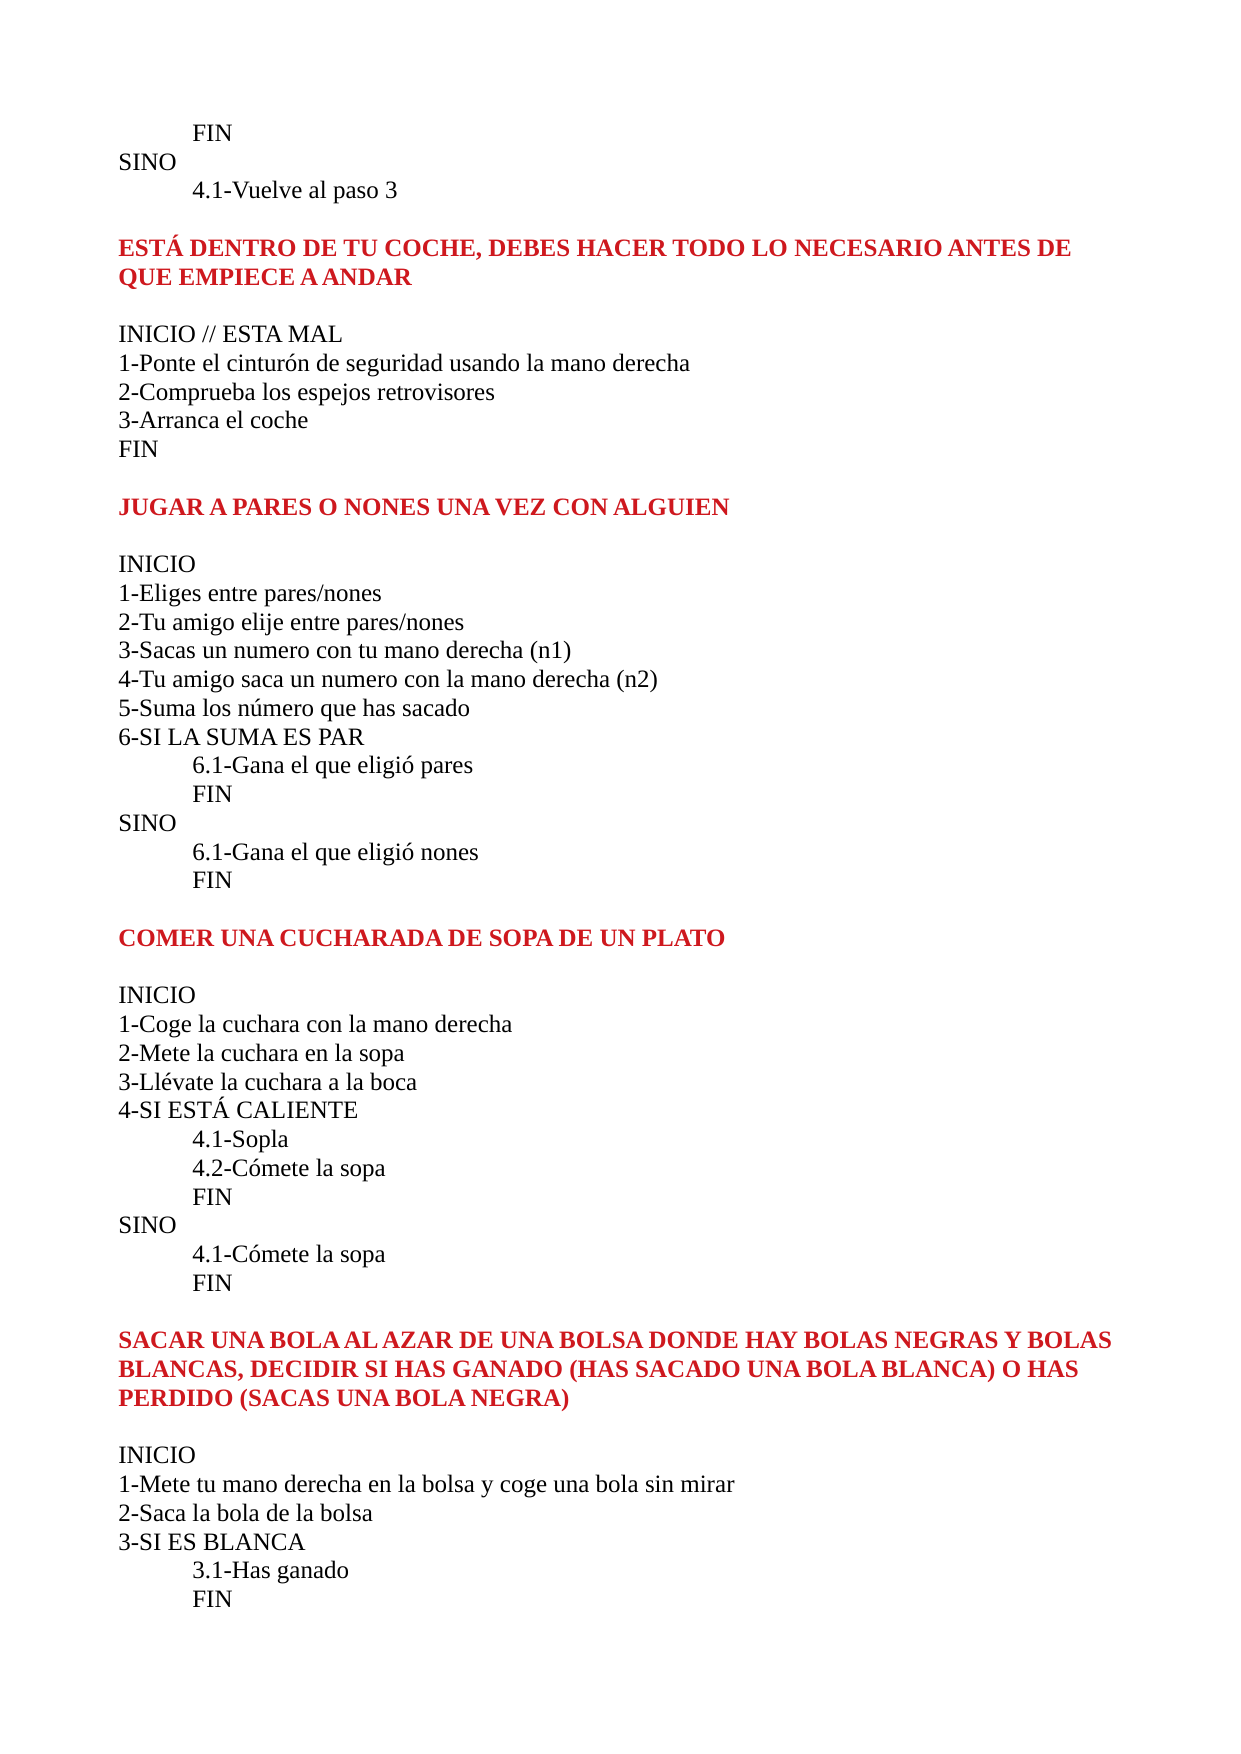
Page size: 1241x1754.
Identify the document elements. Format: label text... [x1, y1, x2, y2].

text COMER UNA CUCHARADA DE SOPA DE UN PLATO [118, 923, 1122, 952]
text 4-SI ESTÁ CALIENTE [118, 1096, 1122, 1124]
text INICIO // ESTA MAL [118, 319, 1122, 348]
text 1-Eliges entre pares/nones [118, 578, 1122, 607]
text 3.1-Has ganado [118, 1556, 1122, 1584]
text 4.1-Sopla [118, 1124, 1122, 1153]
text 6-SI LA SUMA ES PAR [118, 722, 1122, 751]
text FIN [118, 779, 1122, 808]
text ESTÁ DENTRO DE TU COCHE, DEBES HACER TODO LO NECESARIO ANTES DE QUE EMPIECE A ANDAR [118, 233, 1122, 291]
text 2-Saca la bola de la bolsa [118, 1498, 1122, 1527]
text INICIO [118, 981, 1122, 1009]
text 1-Ponte el cinturón de seguridad usando la mano derecha [118, 348, 1122, 377]
text FIN [118, 434, 1122, 463]
text 4.1-Vuelve al paso 3 [118, 176, 1122, 204]
text 2-Tu amigo elije entre pares/nones [118, 607, 1122, 636]
text 1-Mete tu mano derecha en la bolsa y coge una bola sin mirar [118, 1469, 1122, 1498]
text 4-Tu amigo saca un numero con la mano derecha (n2) [118, 664, 1122, 693]
text FIN [118, 1268, 1122, 1297]
text FIN [118, 1182, 1122, 1211]
text 4.1-Cómete la sopa [118, 1239, 1122, 1268]
text 3-SI ES BLANCA [118, 1527, 1122, 1556]
text SACAR UNA BOLA AL AZAR DE UNA BOLSA DONDE HAY BOLAS NEGRAS Y BOLAS BLANCAS, DECIDIR SI HAS GANADO (HAS SACADO UNA BOLA BLANCA) O HAS PERDIDO (SACAS UNA BOLA NEGRA) [118, 1326, 1122, 1412]
text 1-Coge la cuchara con la mano derecha [118, 1009, 1122, 1038]
text SINO [118, 808, 1122, 837]
text SINO [118, 147, 1122, 176]
text 3-Llévate la cuchara a la boca [118, 1067, 1122, 1096]
text 6.1-Gana el que eligió pares [118, 751, 1122, 779]
text FIN [118, 1584, 1122, 1613]
text INICIO [118, 1441, 1122, 1469]
text 2-Comprueba los espejos retrovisores [118, 377, 1122, 406]
text 2-Mete la cuchara en la sopa [118, 1038, 1122, 1067]
text INICIO [118, 549, 1122, 578]
text FIN [118, 866, 1122, 894]
text SINO [118, 1211, 1122, 1239]
text 3-Arranca el coche [118, 406, 1122, 434]
text 6.1-Gana el que eligió nones [118, 837, 1122, 866]
text 5-Suma los número que has sacado [118, 693, 1122, 722]
text JUGAR A PARES O NONES UNA VEZ CON ALGUIEN [118, 492, 1122, 521]
text 4.2-Cómete la sopa [118, 1153, 1122, 1182]
text FIN [118, 118, 1122, 147]
text 3-Sacas un numero con tu mano derecha (n1) [118, 636, 1122, 664]
